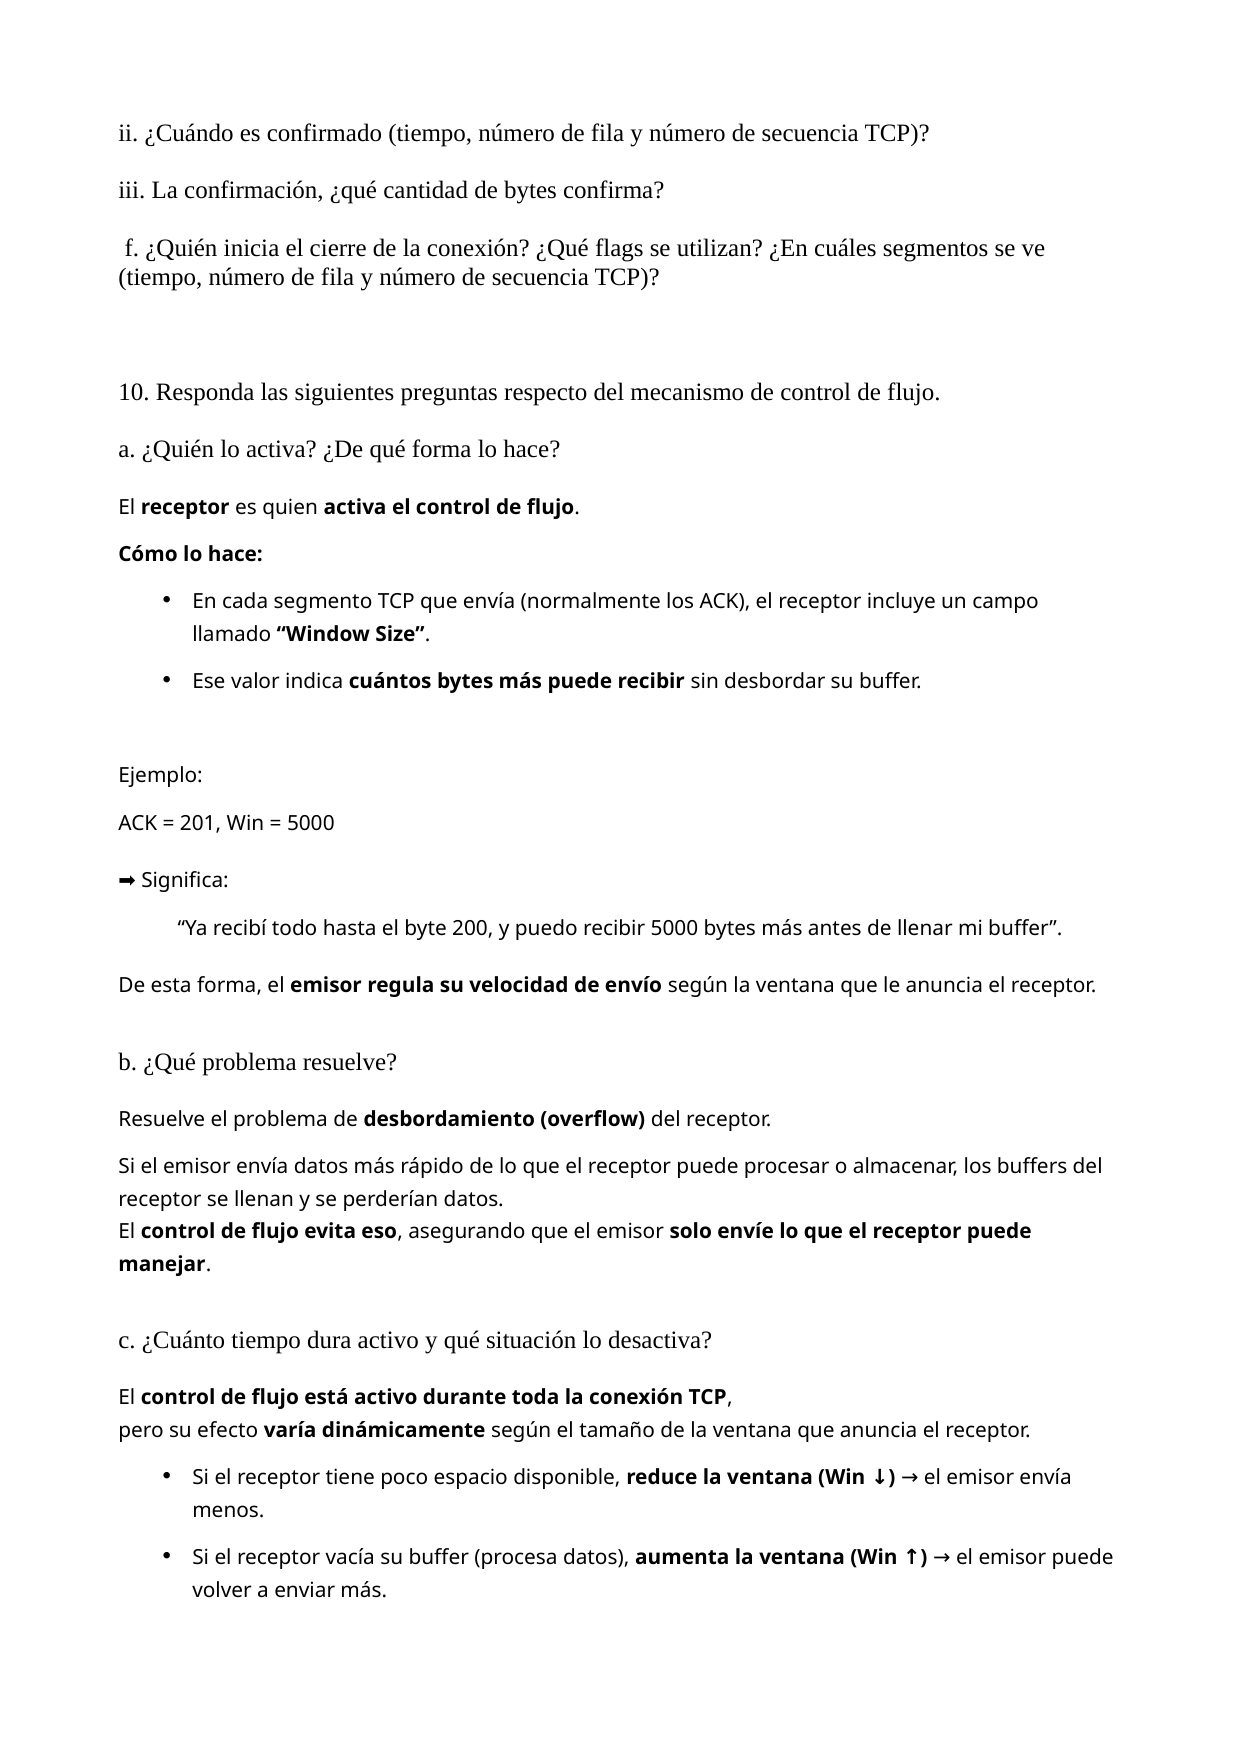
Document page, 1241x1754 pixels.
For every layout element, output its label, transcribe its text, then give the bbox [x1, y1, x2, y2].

text “Ya recibí todo hasta el byte 200, y puedo recibir 5000 bytes más antes de llenar mi buffer”. [177, 913, 1063, 941]
list Ese valor indica cuántos bytes más puede recibir sin desbordar su buffer. [162, 666, 1122, 694]
text b. ¿Qué problema resuelve? [118, 1047, 1122, 1075]
text iii. La confirmación, ¿qué cantidad de bytes confirma? [118, 176, 1122, 204]
text a. ¿Quién lo activa? ¿De qué forma lo hace? [118, 434, 1122, 463]
text El receptor es quien activa el control de flujo. [118, 492, 1122, 520]
text Cómo lo hace: [118, 539, 1122, 567]
text De esta forma, el emisor regula su velocidad de envío según la ventana que le anuncia el receptor. [118, 971, 1122, 999]
list Si el receptor vacía su buffer (procesa datos), aumenta la ventana (Win ↑) → el emisor puede volver a enviar más. [162, 1542, 1122, 1603]
text ACK = 201, Win = 5000 [118, 808, 1122, 836]
text f. ¿Quién inicia el cierre de la conexión? ¿Qué flags se utilizan? ¿En cuáles segmentos se ve (tiempo, número de fila y número de secuencia TCP)? [118, 233, 1122, 291]
text ii. ¿Cuándo es confirmado (tiempo, número de fila y número de secuencia TCP)? [118, 118, 1122, 147]
text El control de flujo está activo durante toda la conexión TCP, pero su efecto varía dinámicamente según el tamaño de la ventana que anuncia el receptor. [118, 1382, 1122, 1443]
text ➡️ Significa: [118, 866, 1122, 894]
text Si el emisor envía datos más rápido de lo que el receptor puede procesar o almacenar, los buffers del receptor se llenan y se perderían datos. El control de flujo evita eso, asegurando que el emisor solo envíe lo que el receptor puede manejar. [118, 1151, 1122, 1277]
text 10. Responda las siguientes preguntas respecto del mecanismo de control de flujo. [118, 377, 1122, 406]
text Ejemplo: [118, 760, 1122, 789]
list Si el receptor tiene poco espacio disponible, reduce la ventana (Win ↓) → el emisor envía menos. [162, 1462, 1122, 1523]
list En cada segmento TCP que envía (normalmente los ACK), el receptor incluye un campo llamado “Window Size”. [162, 586, 1122, 647]
text c. ¿Cuánto tiempo dura activo y qué situación lo desactiva? [118, 1325, 1122, 1354]
text Resuelve el problema de desbordamiento (overflow) del receptor. [118, 1104, 1122, 1132]
